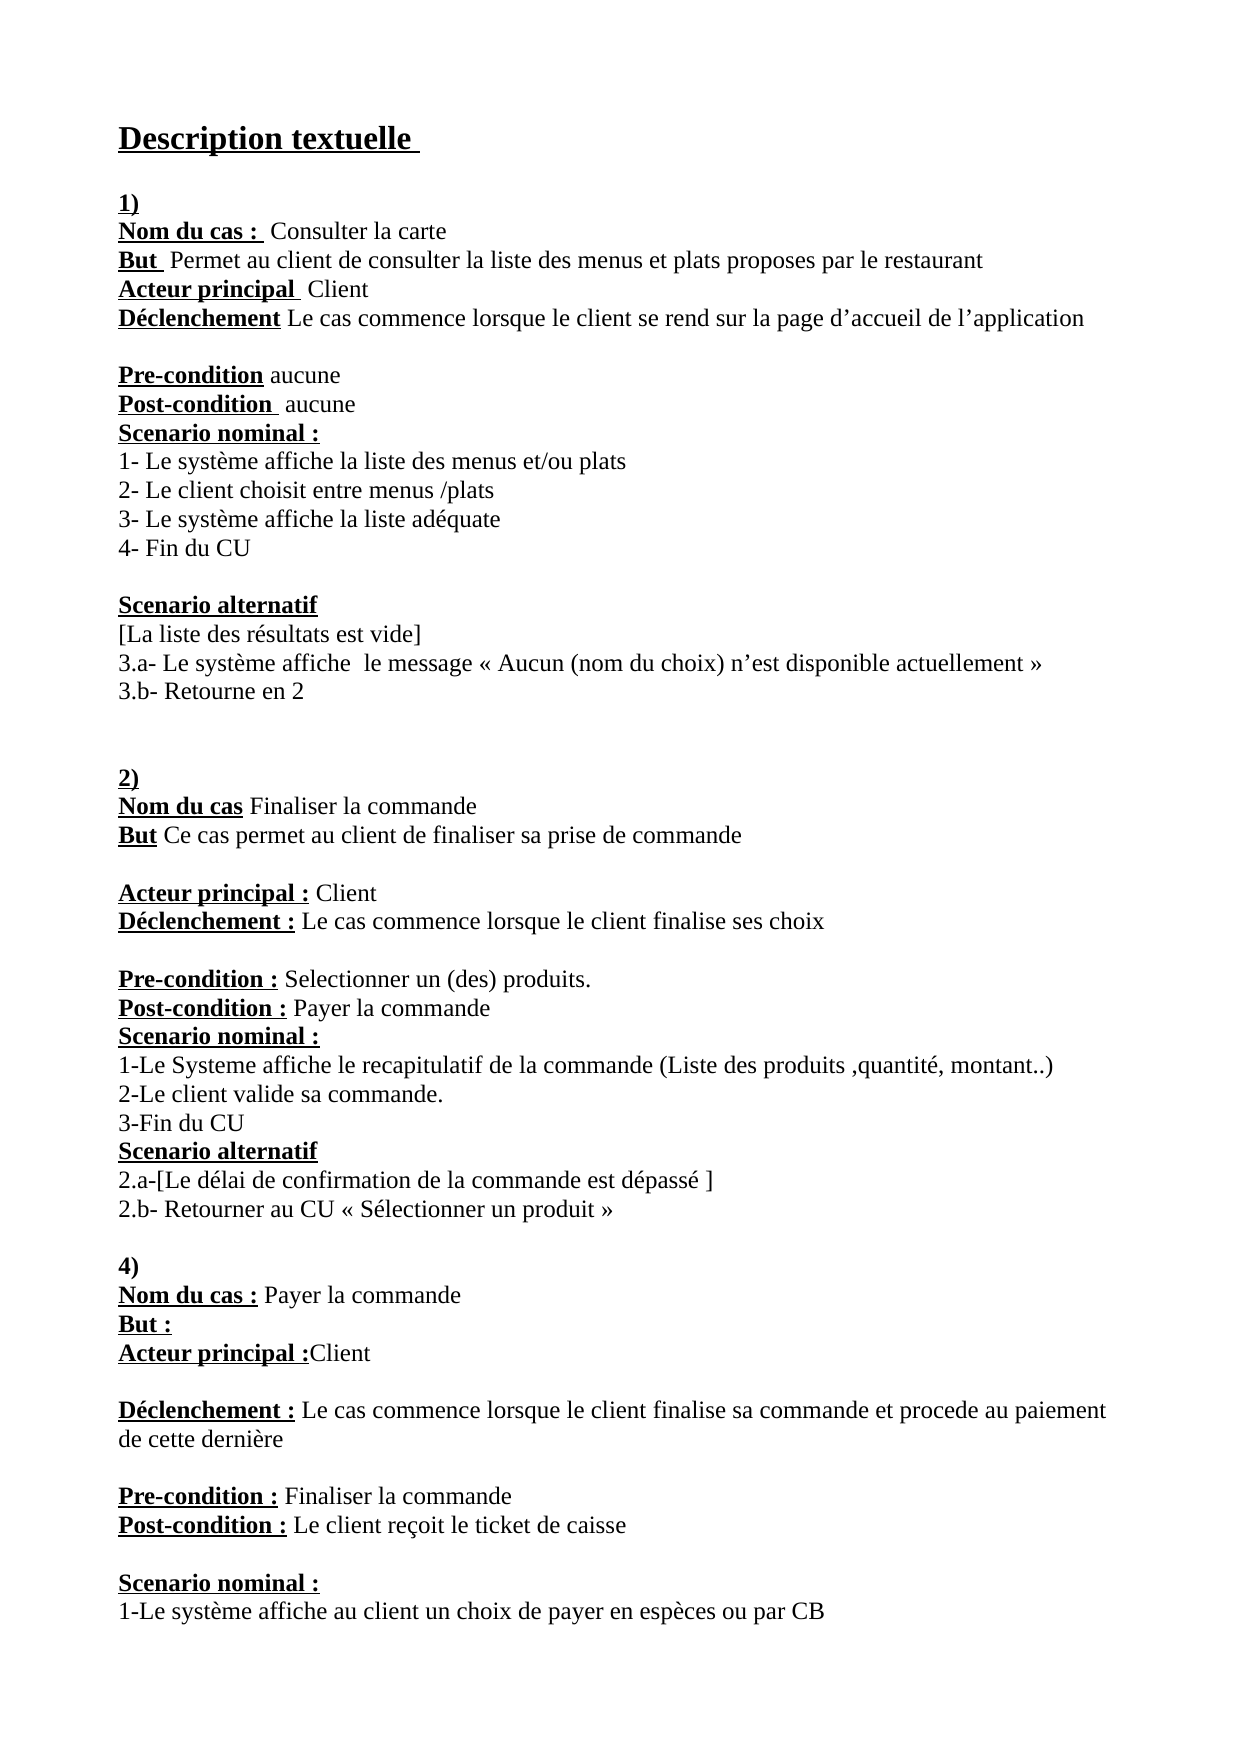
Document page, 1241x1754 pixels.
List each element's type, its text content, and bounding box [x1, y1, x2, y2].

text Acteur principal Client [118, 274, 1122, 303]
text 3.b- Retourne en 2 [118, 676, 1122, 705]
text Post-condition aucune [118, 389, 1122, 418]
text Post-condition : Le client reçoit le ticket de caisse [118, 1510, 1122, 1539]
text But : [118, 1309, 1122, 1338]
text 2.a-[Le délai de confirmation de la commande est dépassé ] [118, 1165, 1122, 1194]
text Scenario nominal : [118, 1568, 1122, 1596]
text Scenario nominal : [118, 418, 1122, 446]
text 1) [118, 188, 1122, 216]
text 1- Le système affiche la liste des menus et/ou plats [118, 446, 1122, 475]
text 3-Fin du CU [118, 1108, 1122, 1136]
text 2) [118, 763, 1122, 791]
text Post-condition : Payer la commande [118, 993, 1122, 1021]
text 1-Le Systeme affiche le recapitulatif de la commande (Liste des produits ,quantité, montant..) [118, 1050, 1122, 1079]
text Pre-condition : Selectionner un (des) produits. [118, 964, 1122, 993]
text 1-Le système affiche au client un choix de payer en espèces ou par CB [118, 1596, 1122, 1625]
text Déclenchement Le cas commence lorsque le client se rend sur la page d’accueil de l’application [118, 303, 1122, 331]
text 2-Le client valide sa commande. [118, 1079, 1122, 1108]
text Déclenchement : Le cas commence lorsque le client finalise ses choix [118, 906, 1122, 935]
text 4) [118, 1251, 1122, 1280]
text But Ce cas permet au client de finaliser sa prise de commande [118, 820, 1122, 849]
text Scenario alternatif [118, 590, 1122, 619]
text Déclenchement : Le cas commence lorsque le client finalise sa commande et procede au paiement de cette dernière [118, 1395, 1122, 1453]
text Acteur principal :Client [118, 1338, 1122, 1366]
text But Permet au client de consulter la liste des menus et plats proposes par le restaurant [118, 245, 1122, 274]
text Description textuelle [118, 118, 1122, 156]
text Scenario nominal : [118, 1021, 1122, 1050]
text Nom du cas : Payer la commande [118, 1280, 1122, 1309]
text Pre-condition aucune [118, 360, 1122, 389]
text Nom du cas Finaliser la commande [118, 791, 1122, 820]
text [La liste des résultats est vide] [118, 619, 1122, 648]
text Scenario alternatif [118, 1136, 1122, 1165]
text 3- Le système affiche la liste adéquate [118, 504, 1122, 533]
text Pre-condition : Finaliser la commande [118, 1481, 1122, 1510]
text 4- Fin du CU [118, 533, 1122, 561]
text 2.b- Retourner au CU « Sélectionner un produit » [118, 1194, 1122, 1223]
text Nom du cas : Consulter la carte [118, 216, 1122, 245]
text Acteur principal : Client [118, 878, 1122, 906]
text 2- Le client choisit entre menus /plats [118, 475, 1122, 504]
text 3.a- Le système affiche le message « Aucun (nom du choix) n’est disponible actuellement » [118, 648, 1122, 676]
